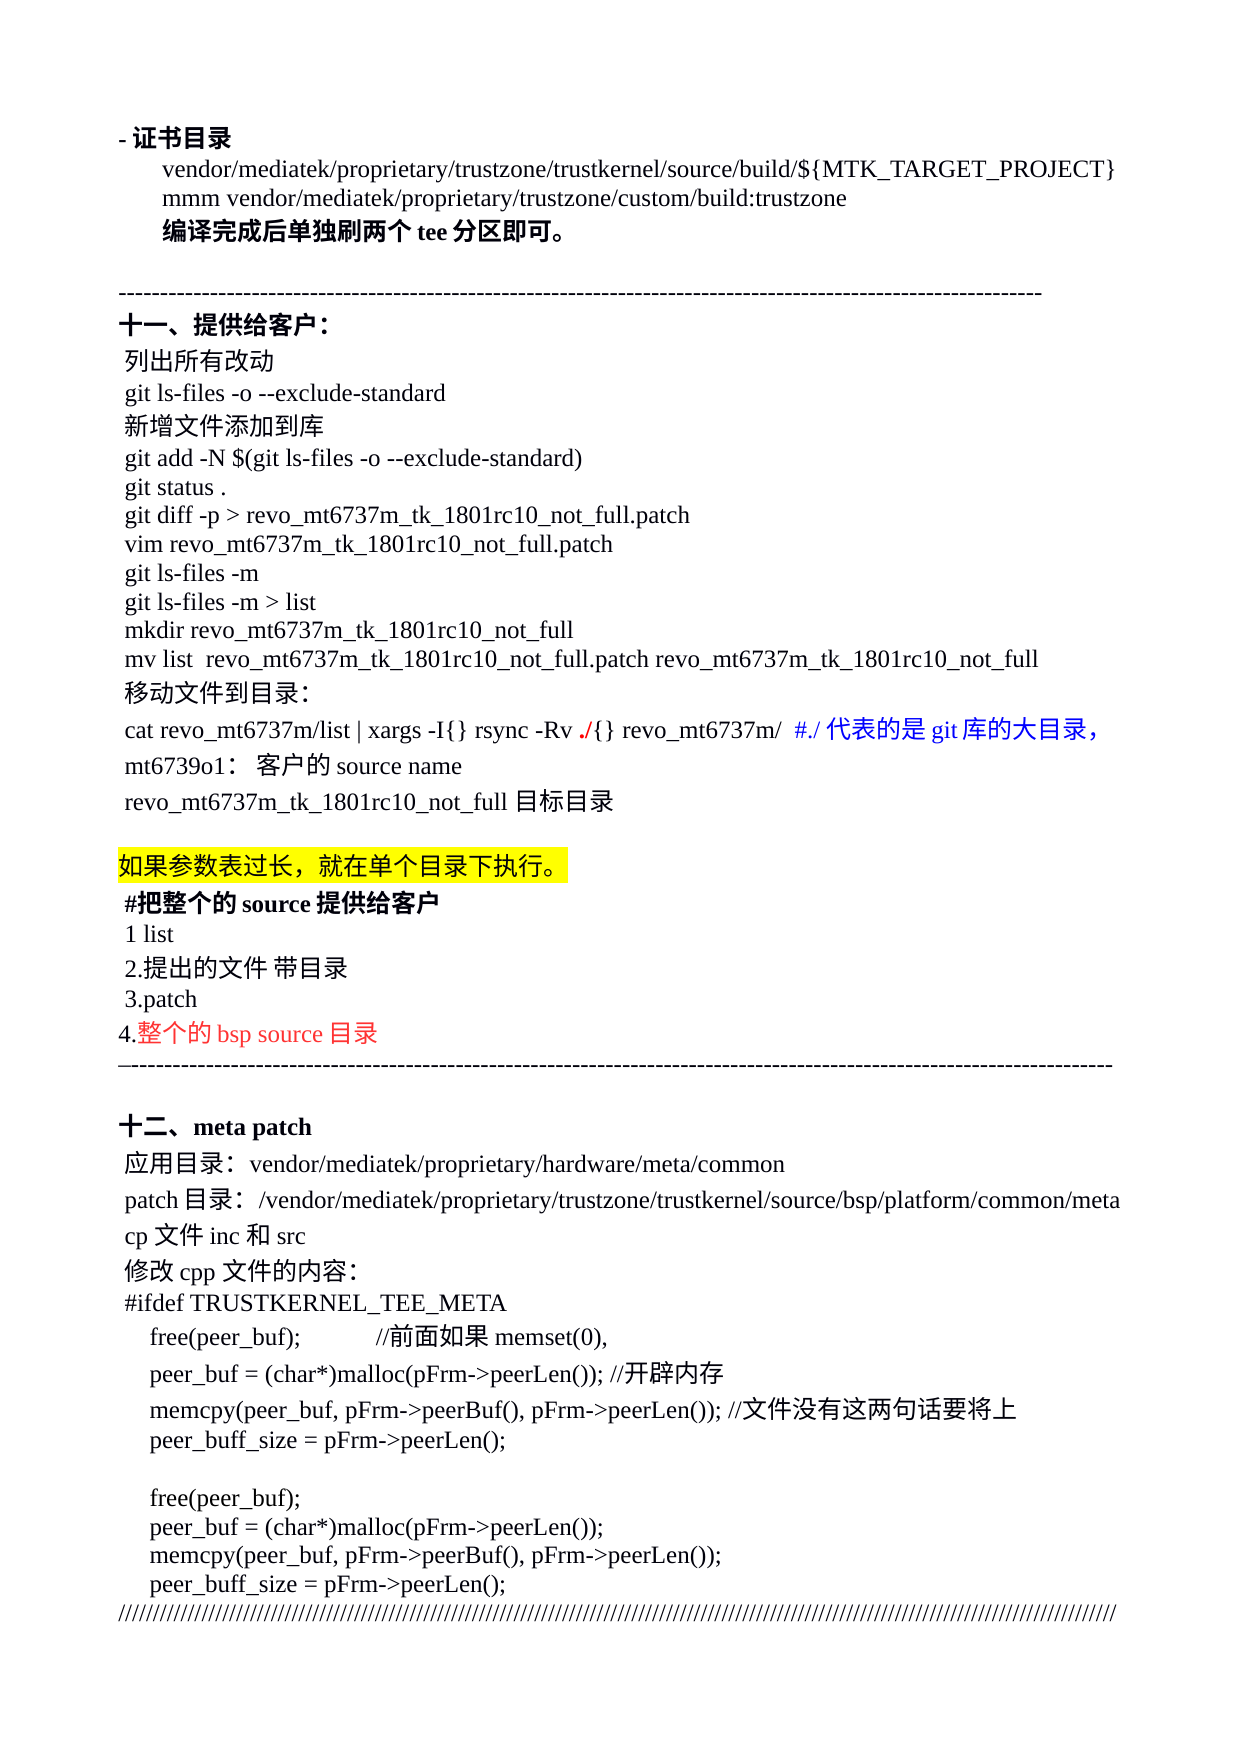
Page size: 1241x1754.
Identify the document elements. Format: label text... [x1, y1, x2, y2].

text 新增文件添加到库 [118, 407, 1122, 443]
text memcpy(peer_buf, pFrm->peerBuf(), pFrm->peerLen()); [118, 1541, 1122, 1569]
text free(peer_buf); [118, 1483, 1122, 1512]
text git diff -p > revo_mt6737m_tk_1801rc10_not_full.patch [118, 501, 1122, 529]
text - 证书目录 [118, 118, 1122, 154]
text 修改cpp 文件的内容： [118, 1252, 1122, 1288]
text mv list revo_mt6737m_tk_1801rc10_not_full.patch revo_mt6737m_tk_1801rc10_not_full [118, 644, 1122, 673]
text //////////////////////////////////////////////////////////////////////////////////////////////////////////////////////////////////////////////// [118, 1598, 1122, 1627]
text 列出所有改动 [118, 342, 1122, 378]
text git status . [118, 472, 1122, 501]
text 编译完成后单独刷两个tee分区即可。 [118, 212, 1122, 248]
text 2.提出的文件 带目录 [118, 948, 1122, 984]
text peer_buf = (char*)malloc(pFrm->peerLen()); [118, 1512, 1122, 1541]
text mt6739o1： 客户的source name [118, 746, 1122, 782]
text revo_mt6737m_tk_1801rc10_not_full 目标目录 [118, 782, 1122, 818]
text vendor/mediatek/proprietary/trustzone/trustkernel/source/build/${MTK_TARGET_PROJECT} [118, 154, 1122, 183]
text cp 文件inc 和 src [118, 1216, 1122, 1252]
text peer_buff_size = pFrm->peerLen(); [118, 1426, 1122, 1454]
text 如果参数表过长，就在单个目录下执行。 [118, 847, 1122, 883]
text --------------------------------------------------------------------------------------------------------------- [118, 277, 1122, 306]
text 应用目录：vendor/mediatek/proprietary/hardware/meta/common [118, 1143, 1122, 1179]
text #ifdef TRUSTKERNEL_TEE_META [118, 1288, 1122, 1317]
text 3.patch [118, 984, 1122, 1013]
text git add -N $(git ls-files -o --exclude-standard) [118, 443, 1122, 472]
text 十二、meta patch [118, 1107, 1122, 1143]
text cat revo_mt6737m/list | xargs -I{} rsync -Rv ./{} revo_mt6737m/ #./ 代表的是git库的大目录， [118, 709, 1122, 746]
text #把整个的source提供给客户 [118, 883, 1122, 919]
text vim revo_mt6737m_tk_1801rc10_not_full.patch [118, 529, 1122, 558]
text mkdir revo_mt6737m_tk_1801rc10_not_full [118, 616, 1122, 644]
text 移动文件到目录： [118, 673, 1122, 709]
text 十一、提供给客户： [118, 306, 1122, 342]
text mmm vendor/mediatek/proprietary/trustzone/custom/build:trustzone [118, 183, 1122, 212]
text free(peer_buf); //前面如果memset(0), [118, 1317, 1122, 1353]
text peer_buf = (char*)malloc(pFrm->peerLen()); //开辟内存 [118, 1353, 1122, 1389]
text git ls-files -m > list [118, 587, 1122, 616]
text git ls-files -o --exclude-standard [118, 378, 1122, 407]
text git ls-files -m [118, 558, 1122, 587]
text patch目录：/vendor/mediatek/proprietary/trustzone/trustkernel/source/bsp/platform/common/meta [118, 1179, 1122, 1216]
text memcpy(peer_buf, pFrm->peerBuf(), pFrm->peerLen()); //文件没有这两句话要将上 [118, 1389, 1122, 1426]
text –---------------------------------------------------------------------------------------------------------------------- [118, 1049, 1122, 1078]
text 4.整个的bsp source目录 [118, 1013, 1122, 1049]
text 1 list [118, 919, 1122, 948]
text peer_buff_size = pFrm->peerLen(); [118, 1569, 1122, 1598]
